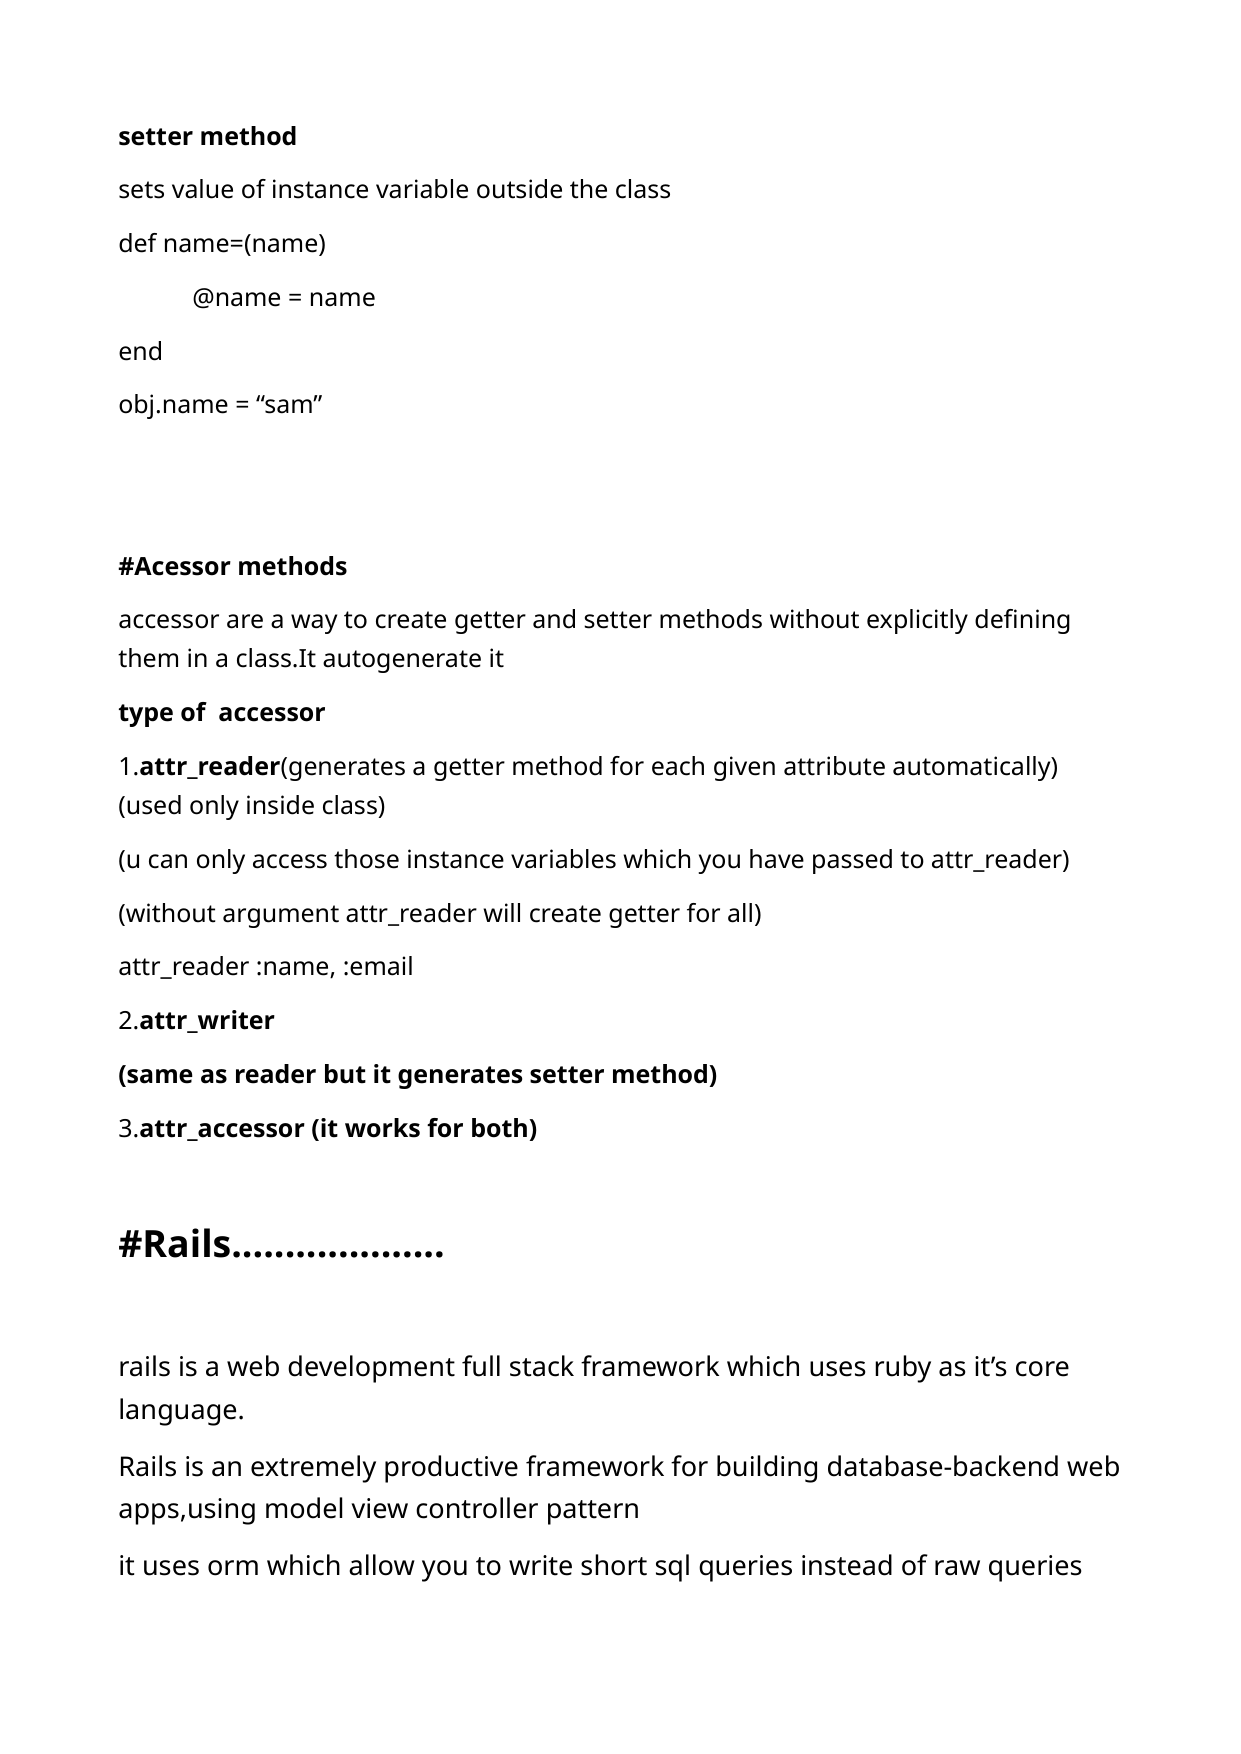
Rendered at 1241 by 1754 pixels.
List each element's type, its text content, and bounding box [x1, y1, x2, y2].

text 2.attr_writer [118, 1003, 1122, 1037]
text (without argument attr_reader will create getter for all) [118, 895, 1122, 929]
text attr_reader :name, :email [118, 949, 1122, 983]
text (u can only access those instance variables which you have passed to attr_reader) [118, 841, 1122, 876]
text it uses orm which allow you to write short sql queries instead of raw queries [118, 1547, 1122, 1583]
text Rails is an extremely productive framework for building database-backend web apps,using model view controller pattern [118, 1447, 1122, 1527]
text #Acessor methods [118, 548, 1122, 582]
text rails is a web development full stack framework which uses ruby as it’s core language. [118, 1348, 1122, 1427]
text (same as reader but it generates setter method) [118, 1056, 1122, 1091]
text setter method [118, 118, 1122, 152]
text obj.name = “sam” [118, 387, 1122, 421]
text accessor are a way to create getter and setter methods without explicitly defining them in a class.It autogenerate it [118, 602, 1122, 675]
text @name = name [118, 279, 1122, 313]
text end [118, 333, 1122, 367]
text type of accessor [118, 695, 1122, 729]
text #Rails.................... [118, 1218, 1122, 1269]
text def name=(name) [118, 226, 1122, 260]
text sets value of instance variable outside the class [118, 172, 1122, 206]
text 3.attr_accessor (it works for both) [118, 1110, 1122, 1144]
text 1.attr_reader(generates a getter method for each given attribute automatically)(used only inside class) [118, 748, 1122, 822]
